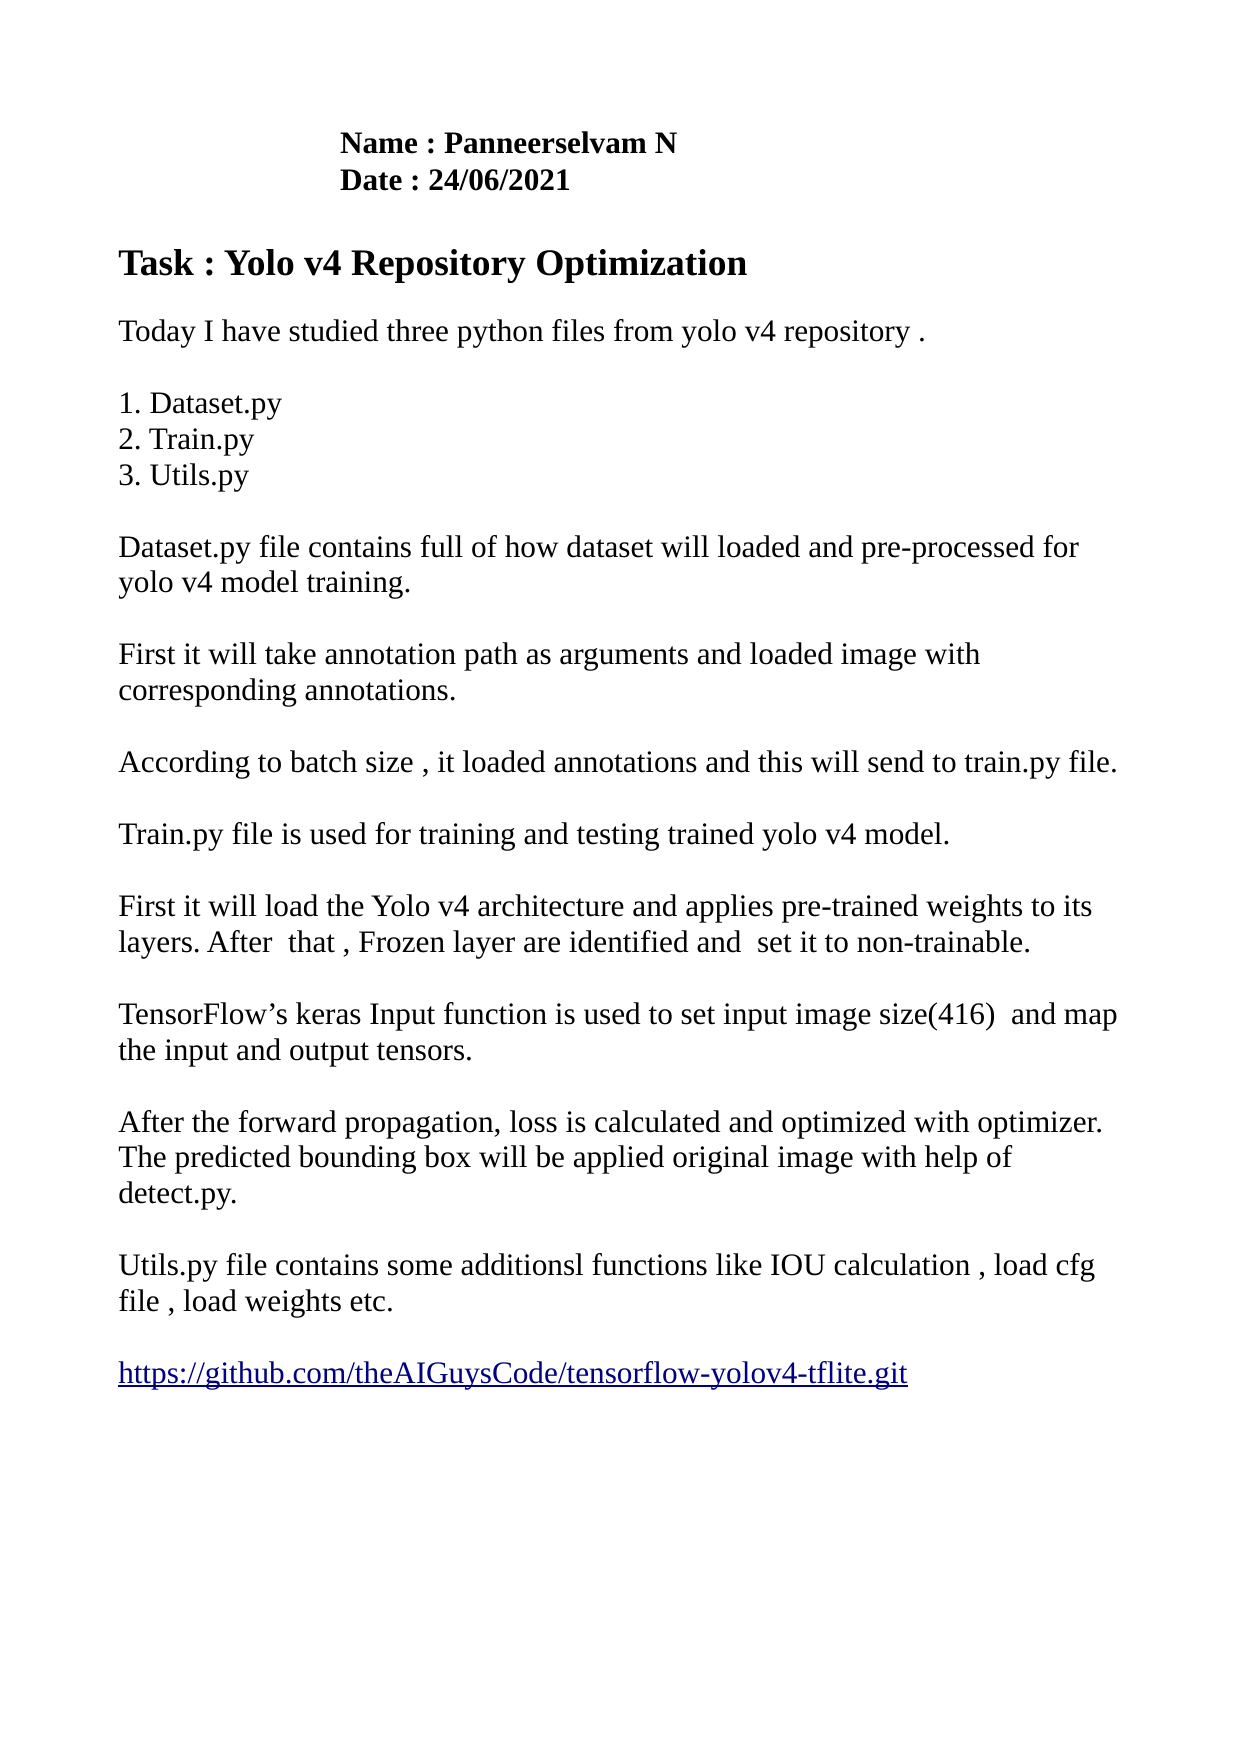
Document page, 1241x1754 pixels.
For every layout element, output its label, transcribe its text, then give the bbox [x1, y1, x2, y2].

text Utils.py file contains some additionsl functions like IOU calculation , load cfg file , load weights etc. [118, 1247, 1122, 1318]
text According to batch size , it loaded annotations and this will send to train.py file. [118, 743, 1122, 779]
text First it will load the Yolo v4 architecture and applies pre-trained weights to its layers. After that , Frozen layer are identified and set it to non-trainable. [118, 887, 1122, 959]
text Date : 24/06/2021 [118, 161, 1122, 197]
text Today I have studied three python files from yolo v4 repository . [118, 312, 1122, 348]
text First it will take annotation path as arguments and loaded image with corresponding annotations. [118, 636, 1122, 707]
text TensorFlow’s keras Input function is used to set input image size(416) and map the input and output tensors. [118, 995, 1122, 1067]
text Train.py file is used for training and testing trained yolo v4 model. [118, 815, 1122, 851]
text After the forward propagation, loss is calculated and optimized with optimizer. The predicted bounding box will be applied original image with help of detect.py. [118, 1103, 1122, 1211]
text 1. Dataset.py [118, 384, 1122, 420]
text 2. Train.py [118, 420, 1122, 456]
text https://github.com/theAIGuysCode/tensorflow-yolov4-tflite.git [118, 1354, 1122, 1390]
text 3. Utils.py [118, 456, 1122, 492]
text Name : Panneerselvam N [118, 118, 1122, 161]
text Task : Yolo v4 Repository Optimization [118, 240, 1122, 283]
text Dataset.py file contains full of how dataset will loaded and pre-processed for yolo v4 model training. [118, 528, 1122, 600]
